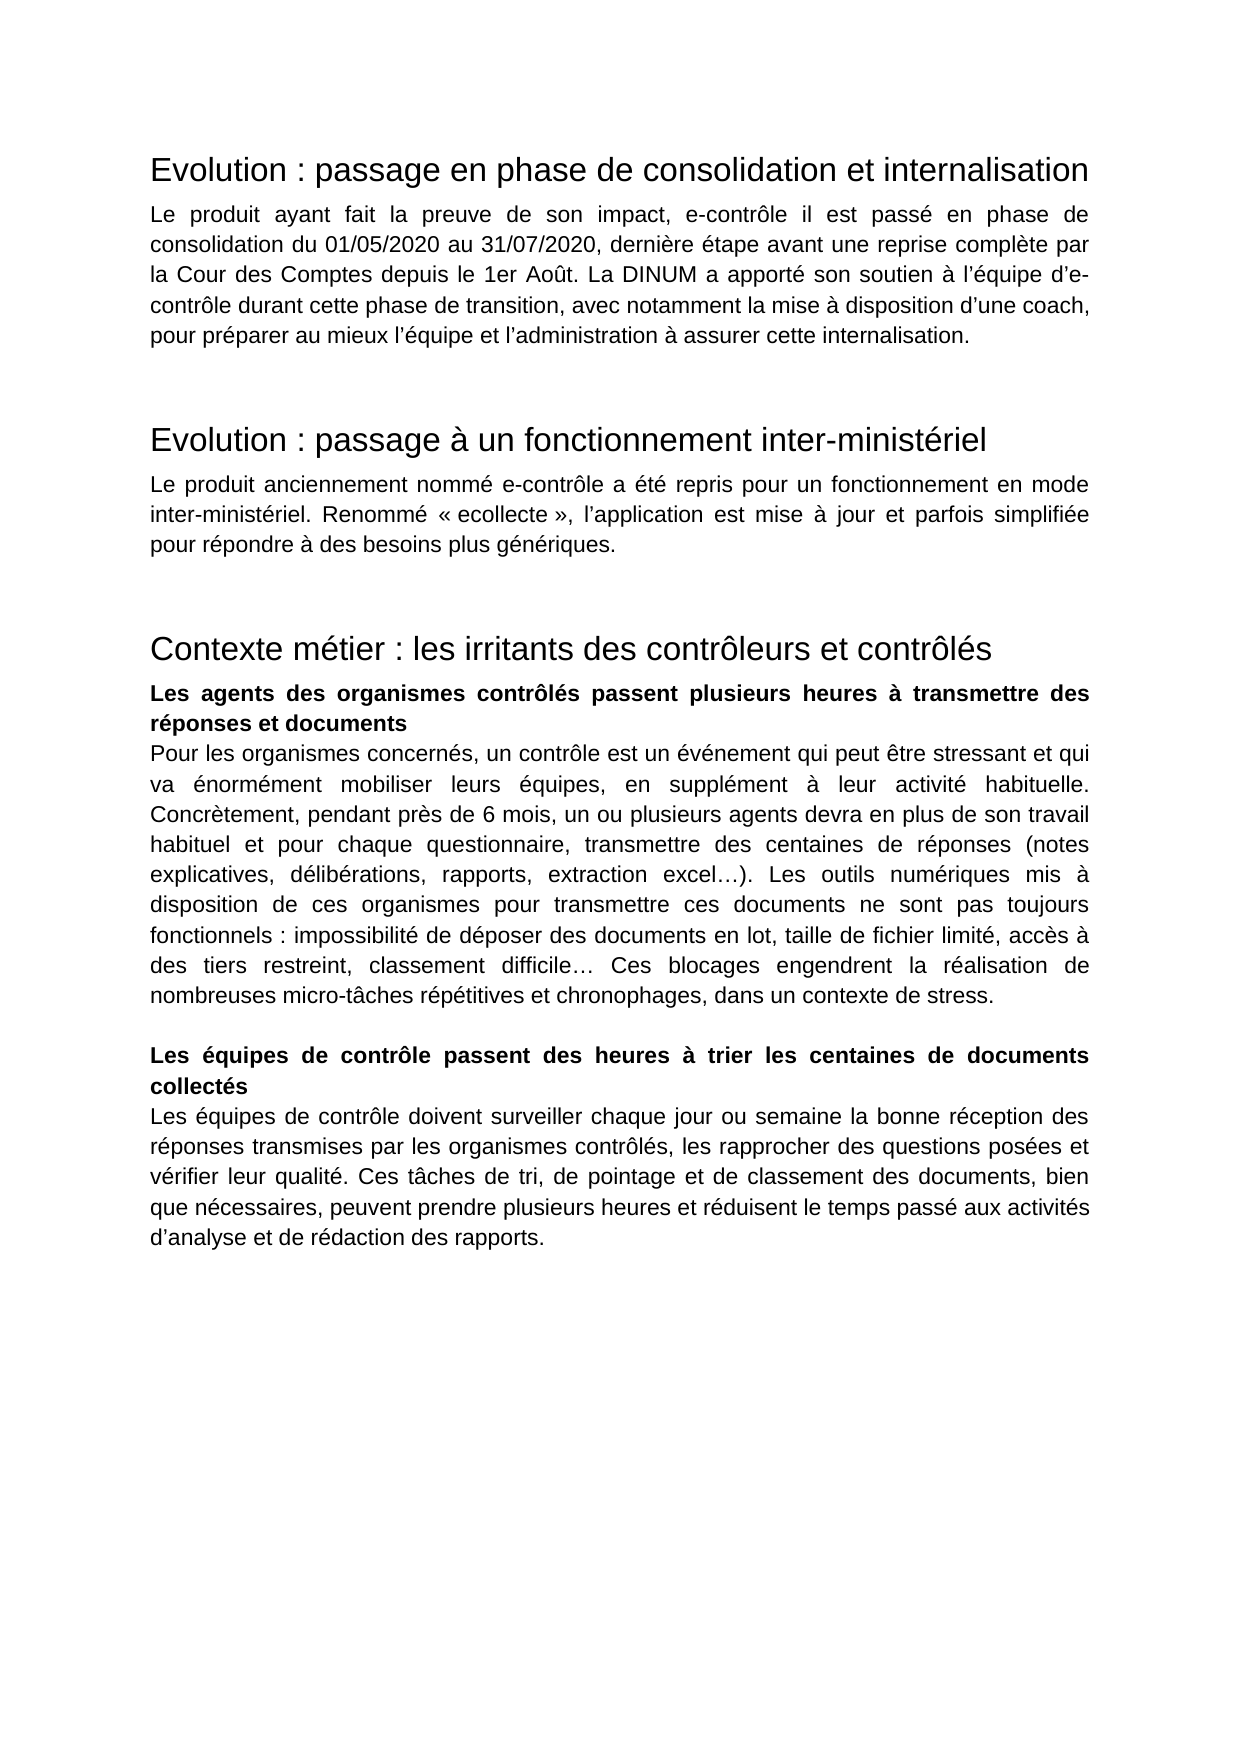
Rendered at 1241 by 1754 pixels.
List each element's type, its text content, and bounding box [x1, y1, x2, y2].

subtitle Evolution : passage à un fonctionnement inter-ministériel [150, 420, 1090, 458]
text Le produit anciennement nommé e-contrôle a été repris pour un fonctionnement en mode inter-ministériel. Renommé « ecollecte », l’application est mise à jour et parfois simplifiée pour répondre à des besoins plus génériques. [150, 471, 1090, 557]
text Les agents des organismes contrôlés passent plusieurs heures à transmettre des réponses et documents [150, 680, 1090, 736]
subtitle Contexte métier : les irritants des contrôleurs et contrôlés [150, 629, 1090, 667]
text Pour les organismes concernés, un contrôle est un événement qui peut être stressant et qui va énormément mobiliser leurs équipes, en supplément à leur activité habituelle. Concrètement, pendant près de 6 mois, un ou plusieurs agents devra en plus de son travail habituel et pour chaque questionnaire, transmettre des centaines de réponses (notes explicatives, délibérations, rapports, extraction excel…). Les outils numériques mis à disposition de ces organismes pour transmettre ces documents ne sont pas toujours fonctionnels : impossibilité de déposer des documents en lot, taille de fichier limité, accès à des tiers restreint, classement difficile… Ces blocages engendrent la réalisation de nombreuses micro-tâches répétitives et chronophages, dans un contexte de stress. [150, 740, 1090, 1008]
subtitle Evolution : passage en phase de consolidation et internalisation [150, 150, 1090, 188]
text Les équipes de contrôle passent des heures à trier les centaines de documents collectés [150, 1042, 1090, 1099]
text Les équipes de contrôle doivent surveiller chaque jour ou semaine la bonne réception des réponses transmises par les organismes contrôlés, les rapprocher des questions posées et vérifier leur qualité. Ces tâches de tri, de pointage et de classement des documents, bien que nécessaires, peuvent prendre plusieurs heures et réduisent le temps passé aux activités d’analyse et de rédaction des rapports. [150, 1103, 1090, 1250]
text Le produit ayant fait la preuve de son impact, e-contrôle il est passé en phase de consolidation du 01/05/2020 au 31/07/2020, dernière étape avant une reprise complète par la Cour des Comptes depuis le 1er Août. La DINUM a apporté son soutien à l’équipe d’e-contrôle durant cette phase de transition, avec notamment la mise à disposition d’une coach, pour préparer au mieux l’équipe et l’administration à assurer cette internalisation. [150, 201, 1090, 348]
